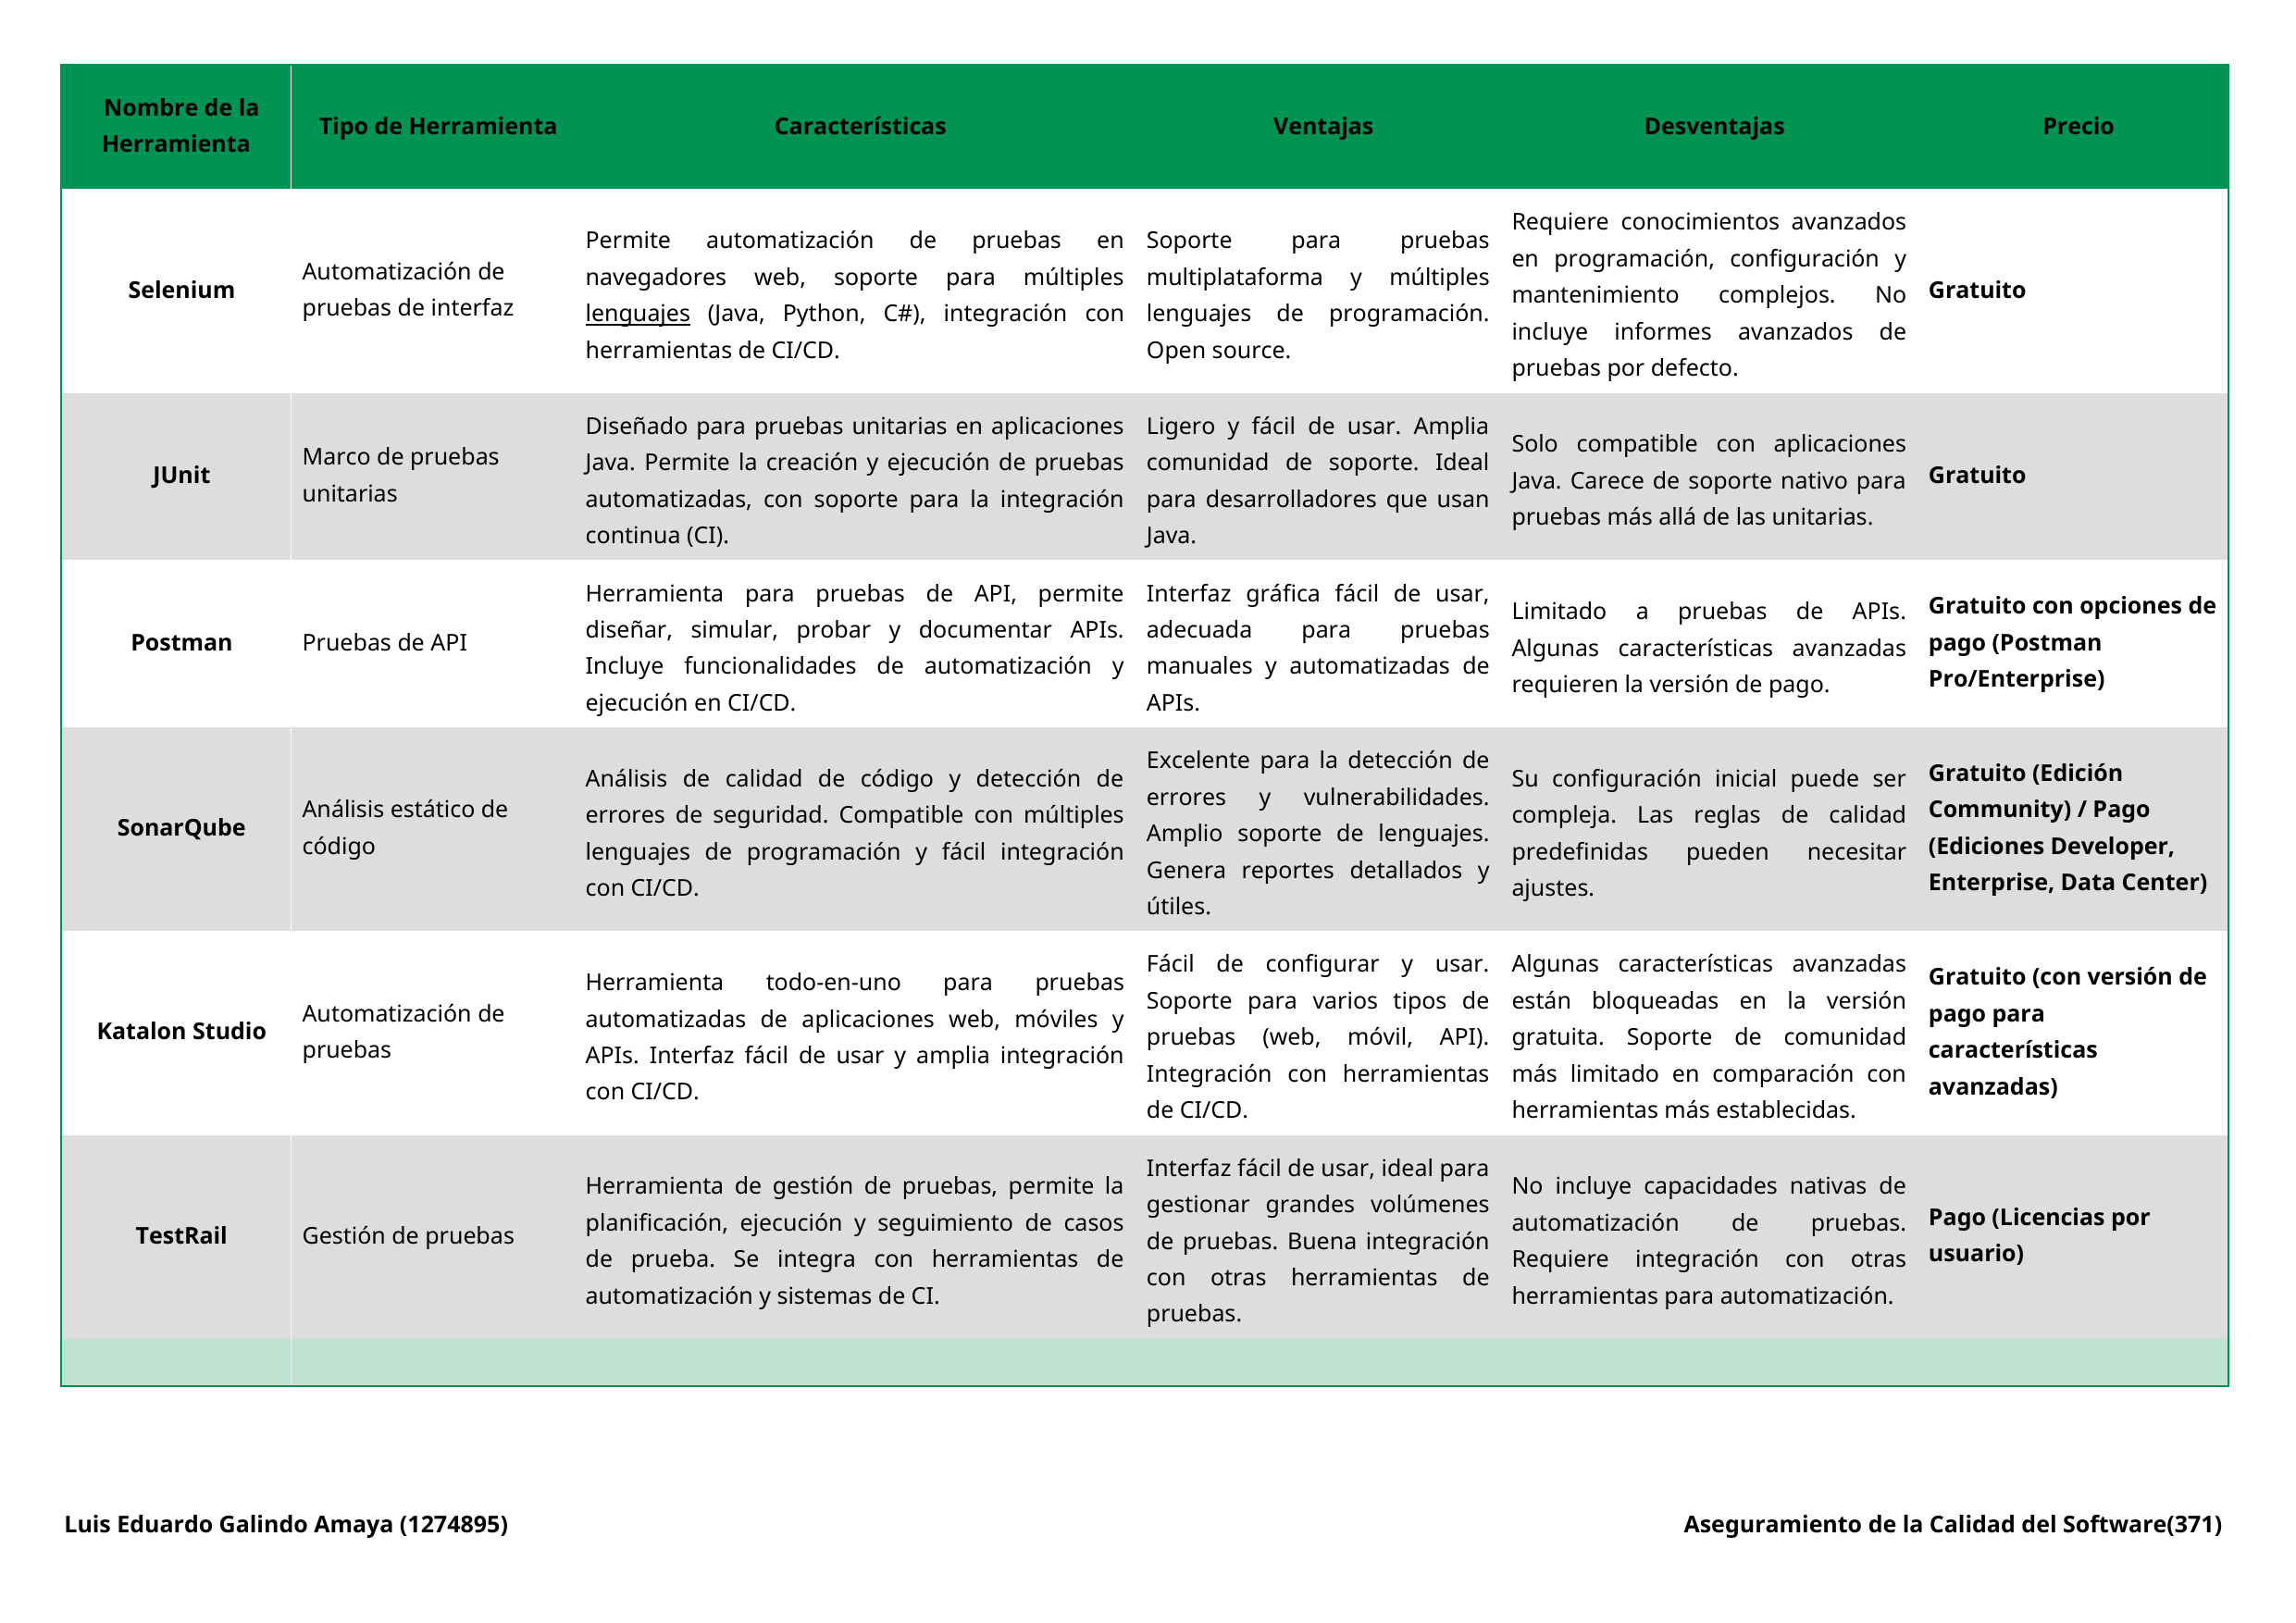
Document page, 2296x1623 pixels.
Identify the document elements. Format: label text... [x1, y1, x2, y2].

table_cell Gratuito con opciones de pago (Postman Pro/Enterprise) [1917, 560, 2228, 727]
table_cell Herramienta de gestión de pruebas, permite la planificación, ejecución y seguimiento de casos de prueba. Se integra con herramientas de automatización y sistemas de CI. [575, 1135, 1136, 1339]
table_cell Herramienta para pruebas de API, permite diseñar, simular, probar y documentar APIs. Incluye funcionalidades de automatización y ejecución en CI/CD. [575, 560, 1136, 727]
table_cell Gestión de pruebas [292, 1135, 575, 1339]
table_cell SonarQube [62, 727, 291, 931]
table_cell Fácil de configurar y usar. Soporte para varios tipos de pruebas (web, móvil, API). Integración con herramientas de CI/CD. [1136, 931, 1500, 1135]
table_cell [1917, 1339, 2228, 1385]
table_cell Excelente para la detección de errores y vulnerabilidades. Amplio soporte de lenguajes. Genera reportes detallados y útiles. [1136, 727, 1500, 931]
table_cell Interfaz fácil de usar, ideal para gestionar grandes volúmenes de pruebas. Buena integración con otras herramientas de pruebas. [1136, 1135, 1500, 1339]
table_cell Marco de pruebas unitarias [292, 393, 575, 560]
table_cell [292, 1339, 575, 1385]
table_cell JUnit [62, 393, 291, 560]
table_cell No incluye capacidades nativas de automatización de pruebas. Requiere integración con otras herramientas para automatización. [1500, 1135, 1917, 1339]
table_cell Automatización de pruebas de interfaz [292, 190, 575, 393]
table_cell [1136, 1339, 1500, 1385]
table_cell Interfaz gráfica fácil de usar, adecuada para pruebas manuales y automatizadas de APIs. [1136, 560, 1500, 727]
table_cell Katalon Studio [62, 931, 291, 1135]
table_header Tipo de Herramienta [292, 66, 575, 189]
table_cell Gratuito (con versión de pago para características avanzadas) [1917, 931, 2228, 1135]
table_cell Selenium [62, 190, 291, 393]
table_cell Gratuito [1917, 190, 2228, 393]
table_cell Gratuito (Edición Community) / Pago (Ediciones Developer, Enterprise, Data Center) [1917, 727, 2228, 931]
table_cell Análisis estático de código [292, 727, 575, 931]
table_cell Limitado a pruebas de APIs. Algunas características avanzadas requieren la versión de pago. [1500, 560, 1917, 727]
table_header Características [575, 66, 1136, 189]
table_cell [1500, 1339, 1917, 1385]
table_cell Solo compatible con aplicaciones Java. Carece de soporte nativo para pruebas más allá de las unitarias. [1500, 393, 1917, 560]
table_cell Herramienta todo-en-uno para pruebas automatizadas de aplicaciones web, móviles y APIs. Interfaz fácil de usar y amplia integración con CI/CD. [575, 931, 1136, 1135]
table_cell Análisis de calidad de código y detección de errores de seguridad. Compatible con múltiples lenguajes de programación y fácil integración con CI/CD. [575, 727, 1136, 931]
table_cell Gratuito [1917, 393, 2228, 560]
table_cell Su configuración inicial puede ser compleja. Las reglas de calidad predefinidas pueden necesitar ajustes. [1500, 727, 1917, 931]
table_cell [575, 1339, 1136, 1385]
table_header Desventajas [1500, 66, 1917, 189]
table_cell Ligero y fácil de usar. Amplia comunidad de soporte. Ideal para desarrolladores que usan Java. [1136, 393, 1500, 560]
table_cell Requiere conocimientos avanzados en programación, configuración y mantenimiento complejos. No incluye informes avanzados de pruebas por defecto. [1500, 190, 1917, 393]
table_cell Diseñado para pruebas unitarias en aplicaciones Java. Permite la creación y ejecución de pruebas automatizadas, con soporte para la integración continua (CI). [575, 393, 1136, 560]
table_cell Algunas características avanzadas están bloqueadas en la versión gratuita. Soporte de comunidad más limitado en comparación con herramientas más establecidas. [1500, 931, 1917, 1135]
table_header Precio [1917, 66, 2228, 189]
table_cell Pruebas de API [292, 560, 575, 727]
table_cell Soporte para pruebas multiplataforma y múltiples lenguajes de programación. Open source. [1136, 190, 1500, 393]
table_cell Automatización de pruebas [292, 931, 575, 1135]
table_cell TestRail [62, 1135, 291, 1339]
table_header Nombre de la Herramienta [62, 66, 291, 189]
table_header Ventajas [1136, 66, 1500, 189]
table_cell Permite automatización de pruebas en navegadores web, soporte para múltiples lenguajes (Java, Python, C#), integración con herramientas de CI/CD. [575, 190, 1136, 393]
table_cell [62, 1339, 291, 1385]
table_cell Postman [62, 560, 291, 727]
table_cell Pago (Licencias por usuario) [1917, 1135, 2228, 1339]
